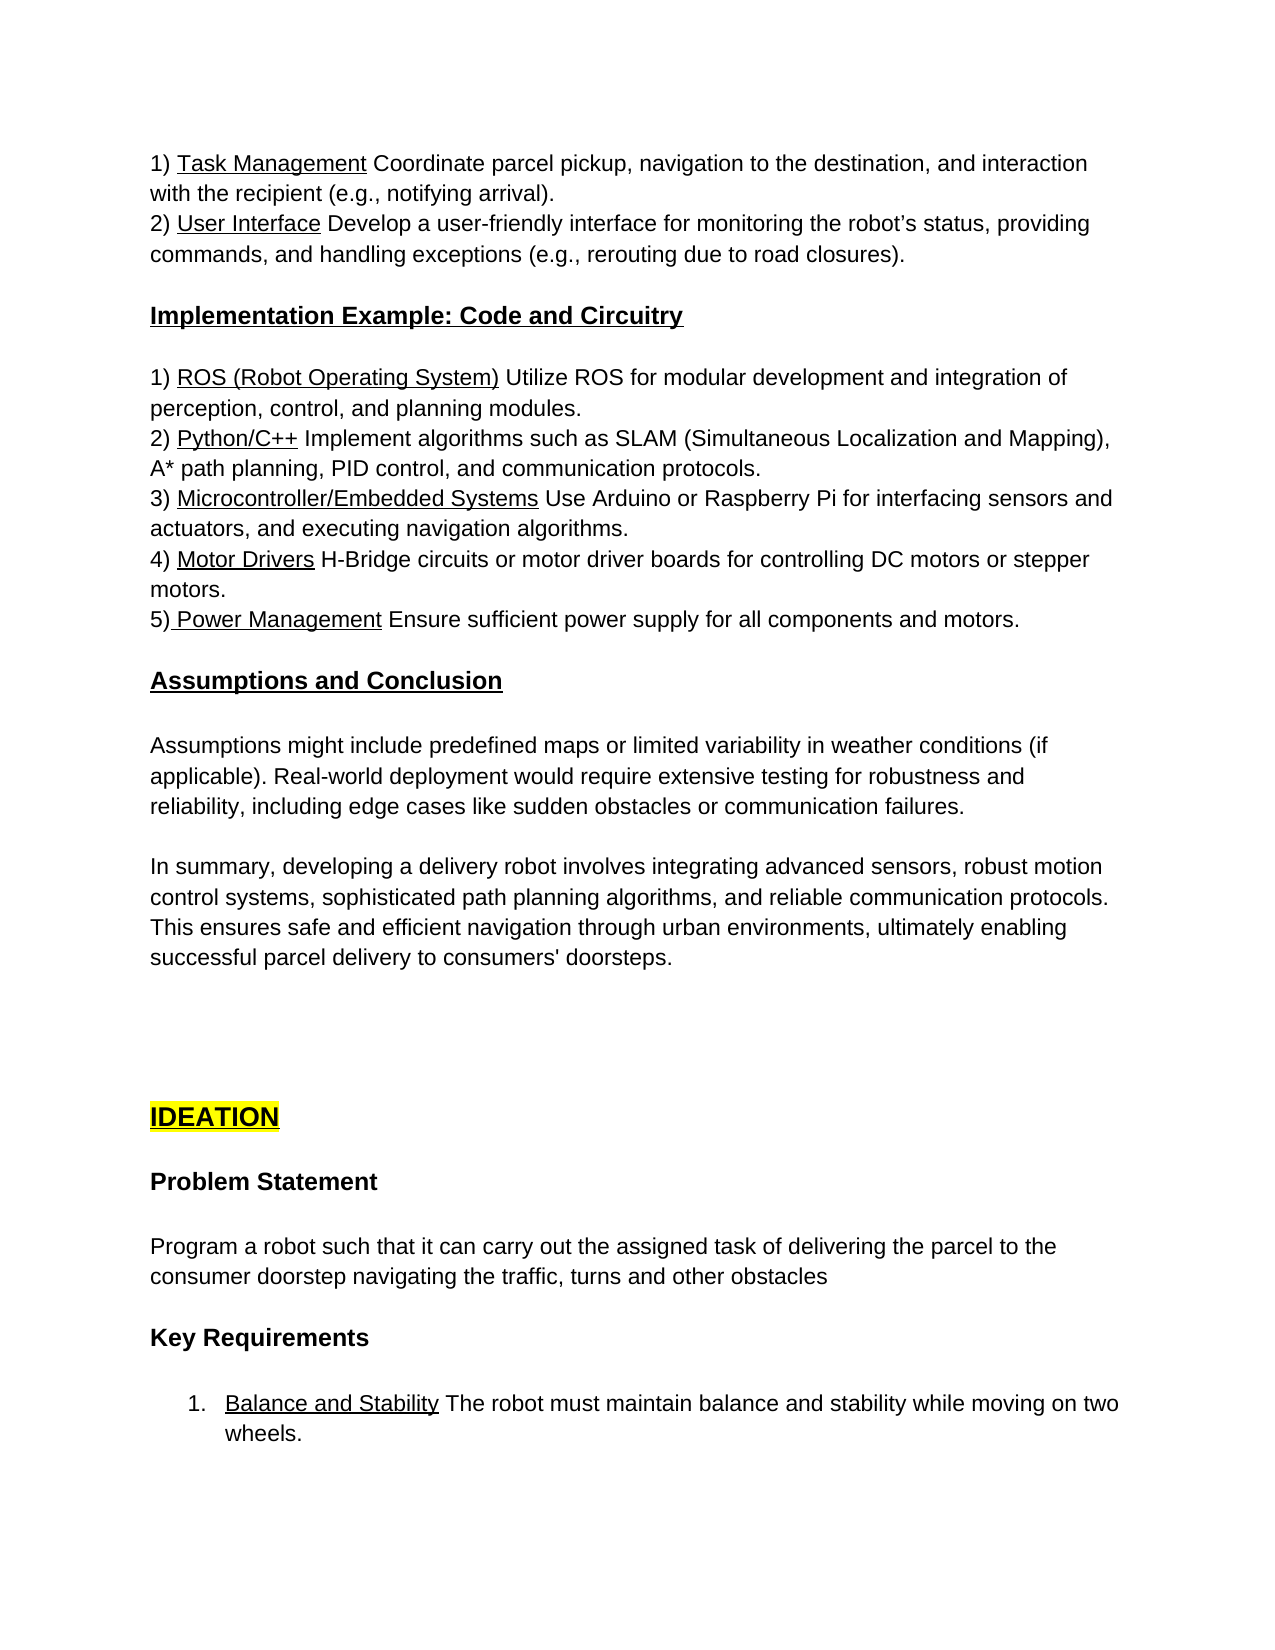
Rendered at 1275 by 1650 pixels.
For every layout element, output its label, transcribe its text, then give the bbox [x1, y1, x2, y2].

text Key Requirements [150, 1323, 1125, 1352]
text 2) User Interface Develop a user-friendly interface for monitoring the robot’s status, providing commands, and handling exceptions (e.g., rerouting due to road closures). [150, 210, 1125, 267]
text 4) Motor Drivers H-Bridge circuits or motor driver boards for controlling DC motors or stepper motors. [150, 546, 1125, 602]
text Assumptions and Conclusion [150, 666, 1125, 695]
text Program a robot such that it can carry out the assigned task of delivering the parcel to the consumer doorstep navigating the traffic, turns and other obstacles [150, 1233, 1125, 1289]
text Problem Statement [150, 1167, 1125, 1196]
list Balance and Stability The robot must maintain balance and stability while moving on two wheels. [187, 1389, 1125, 1446]
text 2) Python/C++ Implement algorithms such as SLAM (Simultaneous Localization and Mapping), A* path planning, PID control, and communication protocols. [150, 425, 1125, 481]
text Implementation Example: Code and Circuitry [150, 301, 1125, 330]
text 5) Power Management Ensure sufficient power supply for all components and motors. [150, 606, 1125, 632]
text 1) ROS (Robot Operating System) Utilize ROS for modular development and integration of perception, control, and planning modules. [150, 364, 1125, 421]
text 3) Microcontroller/Embedded Systems Use Arduino or Raspberry Pi for interfacing sensors and actuators, and executing navigation algorithms. [150, 485, 1125, 542]
text IDEATION [150, 1101, 1125, 1132]
text In summary, developing a delivery robot involves integrating advanced sensors, robust motion control systems, sophisticated path planning algorithms, and reliable communication protocols. This ensures safe and efficient navigation through urban environments, ultimately enabling successful parcel delivery to consumers' doorsteps. [150, 853, 1125, 970]
text Assumptions might include predefined maps or limited variability in weather conditions (if applicable). Real-world deployment would require extensive testing for robustness and reliability, including edge cases like sudden obstacles or communication failures. [150, 732, 1125, 819]
text 1) Task Management Coordinate parcel pickup, navigation to the destination, and interaction with the recipient (e.g., notifying arrival). [150, 150, 1125, 207]
